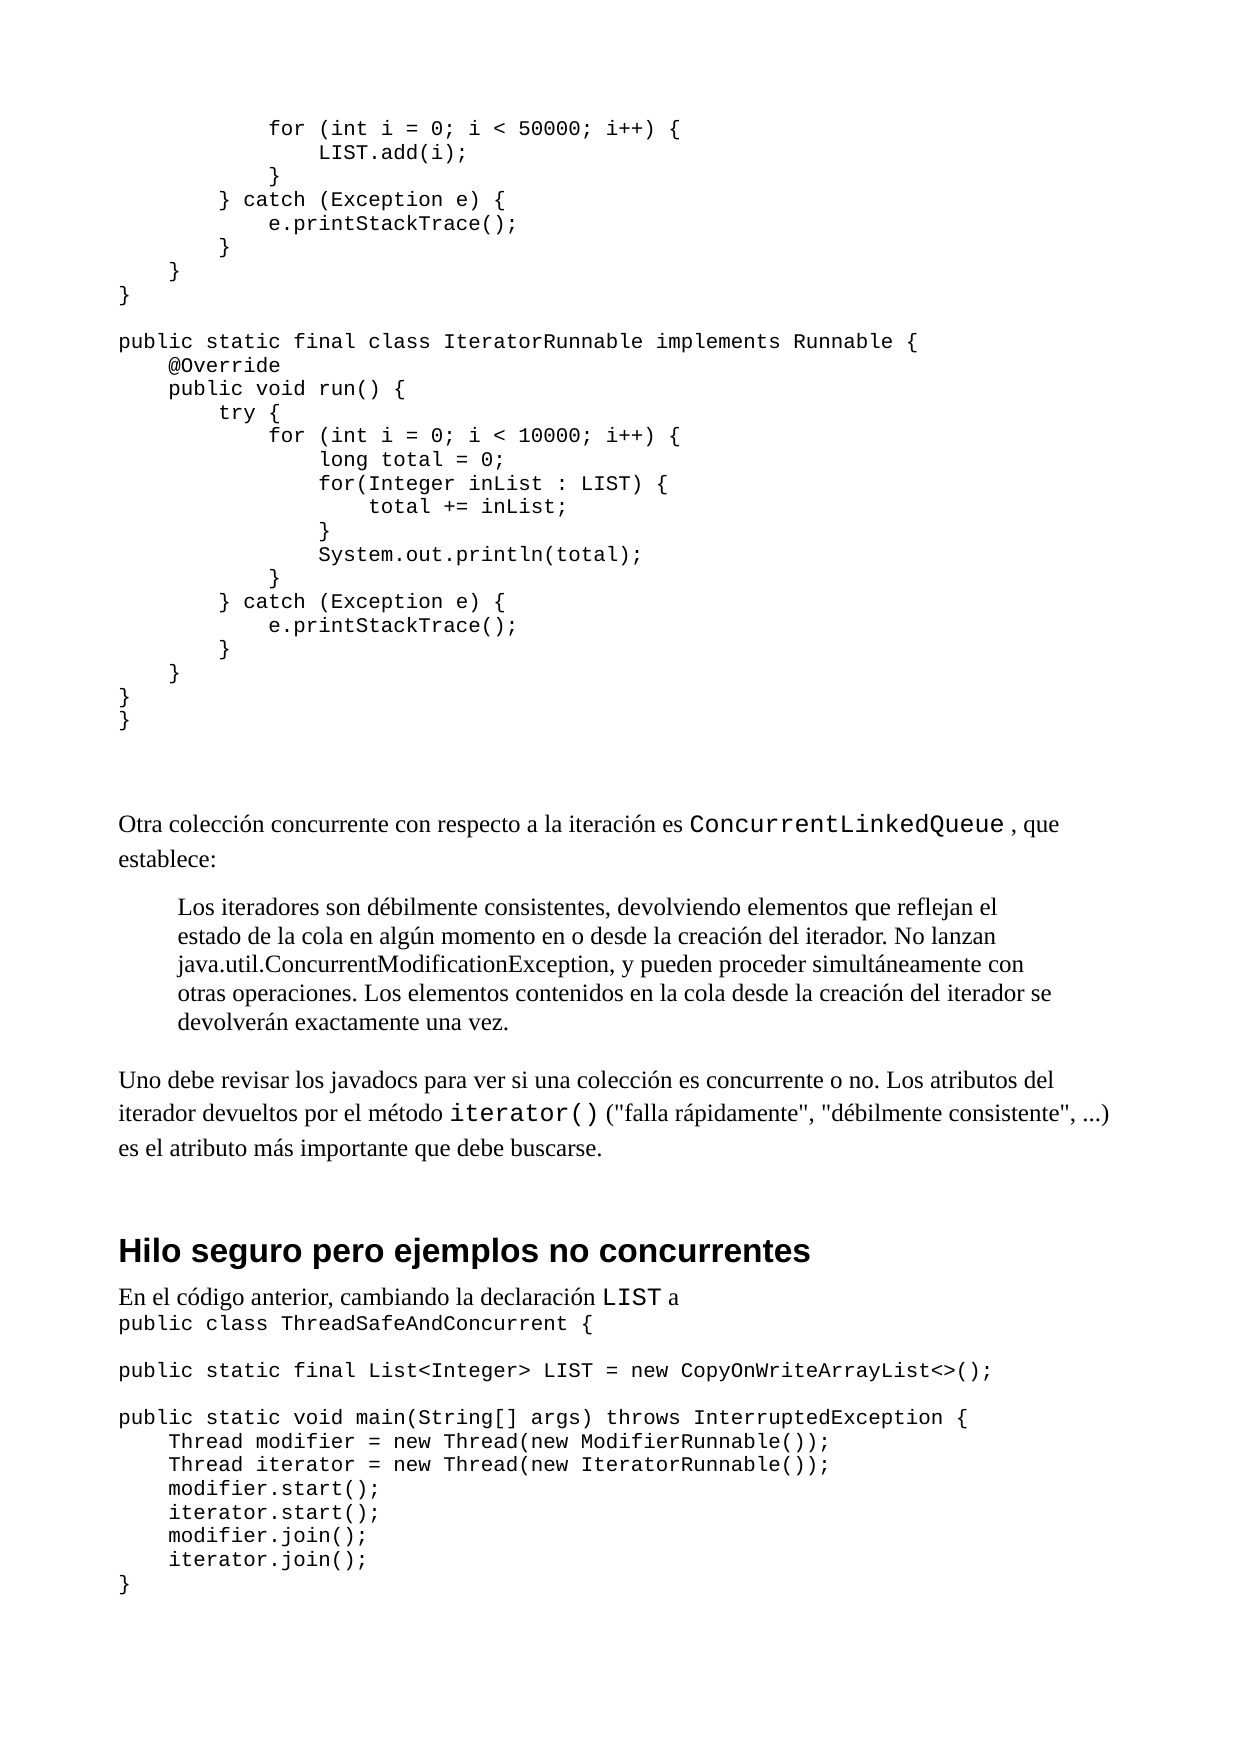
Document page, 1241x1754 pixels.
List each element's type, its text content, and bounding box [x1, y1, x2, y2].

text public static final class IteratorRunnable implements Runnable { [118, 331, 1122, 354]
text Thread modifier = new Thread(new ModifierRunnable()); [118, 1431, 1122, 1454]
text public void run() { [118, 378, 1122, 402]
text } [118, 284, 1122, 307]
text } [118, 709, 1122, 733]
text for(Integer inList : LIST) { [118, 473, 1122, 496]
text } [118, 165, 1122, 189]
text } catch (Exception e) { [118, 189, 1122, 213]
text Thread iterator = new Thread(new IteratorRunnable()); [118, 1454, 1122, 1478]
text e.printStackTrace(); [118, 213, 1122, 236]
text total += inList; [118, 496, 1122, 520]
text for (int i = 0; i < 10000; i++) { [118, 426, 1122, 449]
text iterator.start(); [118, 1502, 1122, 1525]
text } [118, 520, 1122, 544]
text } [118, 567, 1122, 591]
text long total = 0; [118, 449, 1122, 473]
text try { [118, 402, 1122, 426]
text for (int i = 0; i < 50000; i++) { [118, 118, 1122, 142]
text e.printStackTrace(); [118, 615, 1122, 638]
text modifier.join(); [118, 1525, 1122, 1549]
text } [118, 662, 1122, 686]
text } [118, 1573, 1122, 1596]
text Uno debe revisar los javadocs para ver si una colección es concurrente o no. Los atributos del iterador devueltos por el método iterator() ("falla rápidamente", "débilmente consistente", ...) es el atributo más importante que debe buscarse. [118, 1065, 1122, 1162]
text System.out.println(total); [118, 544, 1122, 567]
text public static void main(String[] args) throws InterruptedException { [118, 1407, 1122, 1431]
text En el código anterior, cambiando la declaración LIST a [118, 1282, 1122, 1312]
text } [118, 638, 1122, 662]
subtitle Hilo seguro pero ejemplos no concurrentes [118, 1231, 1122, 1269]
text public static final List<Integer> LIST = new CopyOnWriteArrayList<>(); [118, 1360, 1122, 1383]
text iterator.join(); [118, 1549, 1122, 1573]
text Los iteradores son débilmente consistentes, devolviendo elementos que reflejan el estado de la cola en algún momento en o desde la creación del iterador. No lanzan java.util.ConcurrentModificationException, y pueden proceder simultáneamente con otras operaciones. Los elementos contenidos en la cola desde la creación del iterador se devolverán exactamente una vez. [177, 892, 1063, 1036]
text Otra colección concurrente con respecto a la iteración es ConcurrentLinkedQueue , que establece: [118, 809, 1122, 873]
text } [118, 260, 1122, 284]
text public class ThreadSafeAndConcurrent { [118, 1312, 1122, 1336]
text } [118, 236, 1122, 260]
text @Override [118, 354, 1122, 378]
text } [118, 686, 1122, 709]
text } catch (Exception e) { [118, 591, 1122, 615]
text LIST.add(i); [118, 142, 1122, 165]
text modifier.start(); [118, 1478, 1122, 1502]
